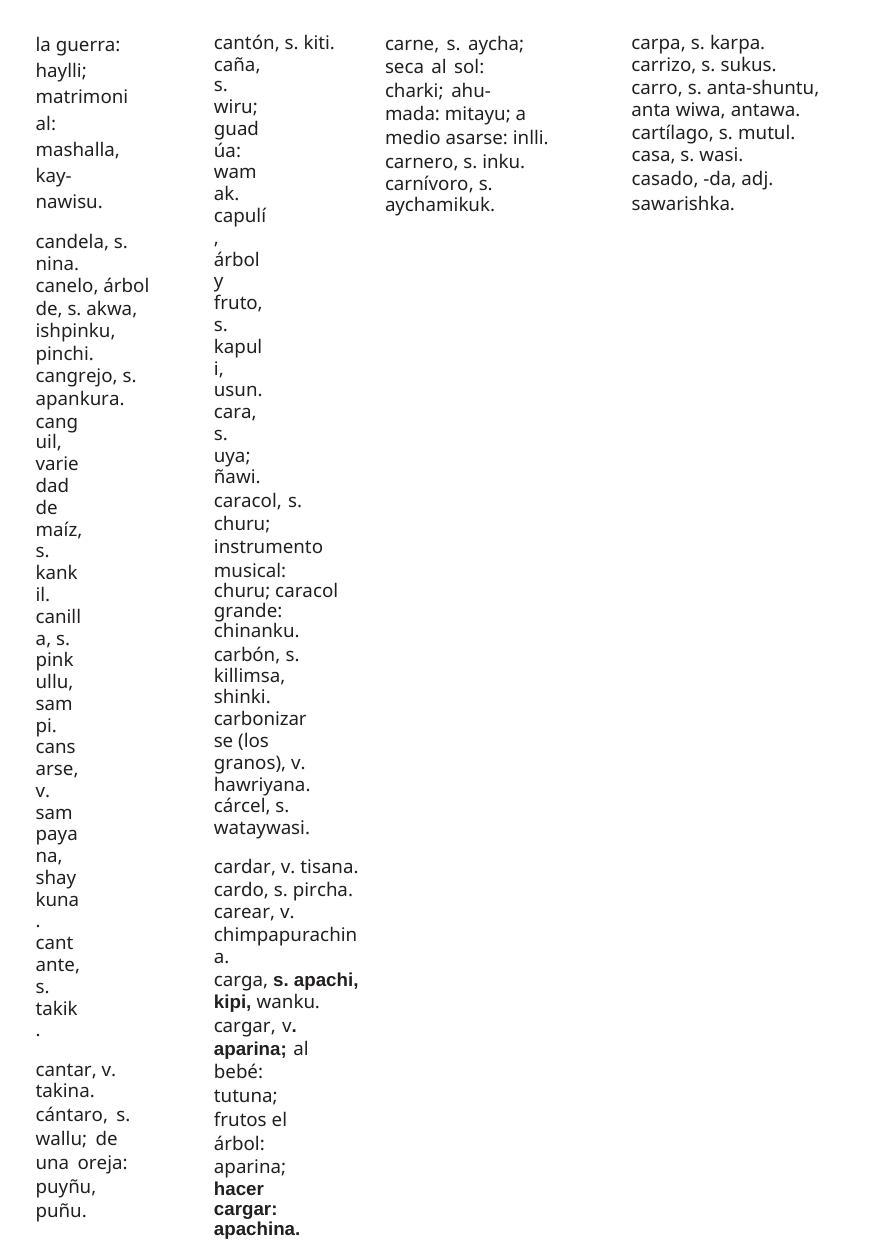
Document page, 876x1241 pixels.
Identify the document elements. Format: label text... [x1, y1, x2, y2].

text carrizo, s. sukus. [631, 54, 856, 76]
text cartílago, s. mutul. [631, 121, 856, 144]
text churu; caracol grande: chinanku. [214, 582, 364, 642]
text carear, v. chimpapurachina. [214, 901, 364, 968]
text cardo, s. pircha. [214, 878, 364, 901]
text carpa, s. karpa. [631, 31, 856, 54]
text cangrejo, s. apankura. [35, 365, 171, 410]
text cargar, v. aparina; al bebé: tutuna; frutos el árbol: aparina; hacer cargar: apachina. [213, 1013, 326, 1239]
text carbón, s. killimsa, shinki. carbonizarse (los granos), v. hawriyana. cárcel, s. wataywasi. [213, 644, 314, 840]
text cantón, s. kiti. [214, 31, 364, 54]
text carne, s. aycha; seca al sol: charki; ahu- mada: mitayu; a medio asarse: inlli. carnero, s. inku. [385, 31, 550, 174]
text cantar, v. takina. [35, 1059, 171, 1102]
text caña, s. wiru; guadúa: wamak. capulí, árbol y fruto, s. kapuli, usun. cara, s. uya; ñawi. [214, 54, 266, 489]
text carga, s. apachi, kipi, wanku. [214, 968, 364, 1013]
text canelo, árbol de, s. akwa, ishpinku, pinchi. [35, 275, 171, 365]
text cardar, v. tisana. [214, 857, 364, 878]
text candela, s. nina. [35, 232, 171, 275]
text carnívoro, s. aychamikuk. [385, 174, 588, 215]
text la guerra: haylli; matrimonial: mashalla, kay- nawisu. [35, 31, 131, 214]
text casado, -da, adj. sawarishka. [631, 166, 856, 215]
text caracol, s. churu; instrumento musical: [214, 489, 364, 582]
text casa, s. wasi. [631, 144, 856, 166]
text carro, s. anta-shuntu, anta wiwa, antawa. [631, 76, 856, 121]
text canguil, variedad de maíz, s. kankil. canilla, s. pinkullu, sampi. cansarse, v. sampayana, shaykuna. cantante, s. takik. [35, 411, 82, 1042]
text cántaro, s. wallu; de una oreja: puyñu, puñu. [35, 1102, 132, 1223]
